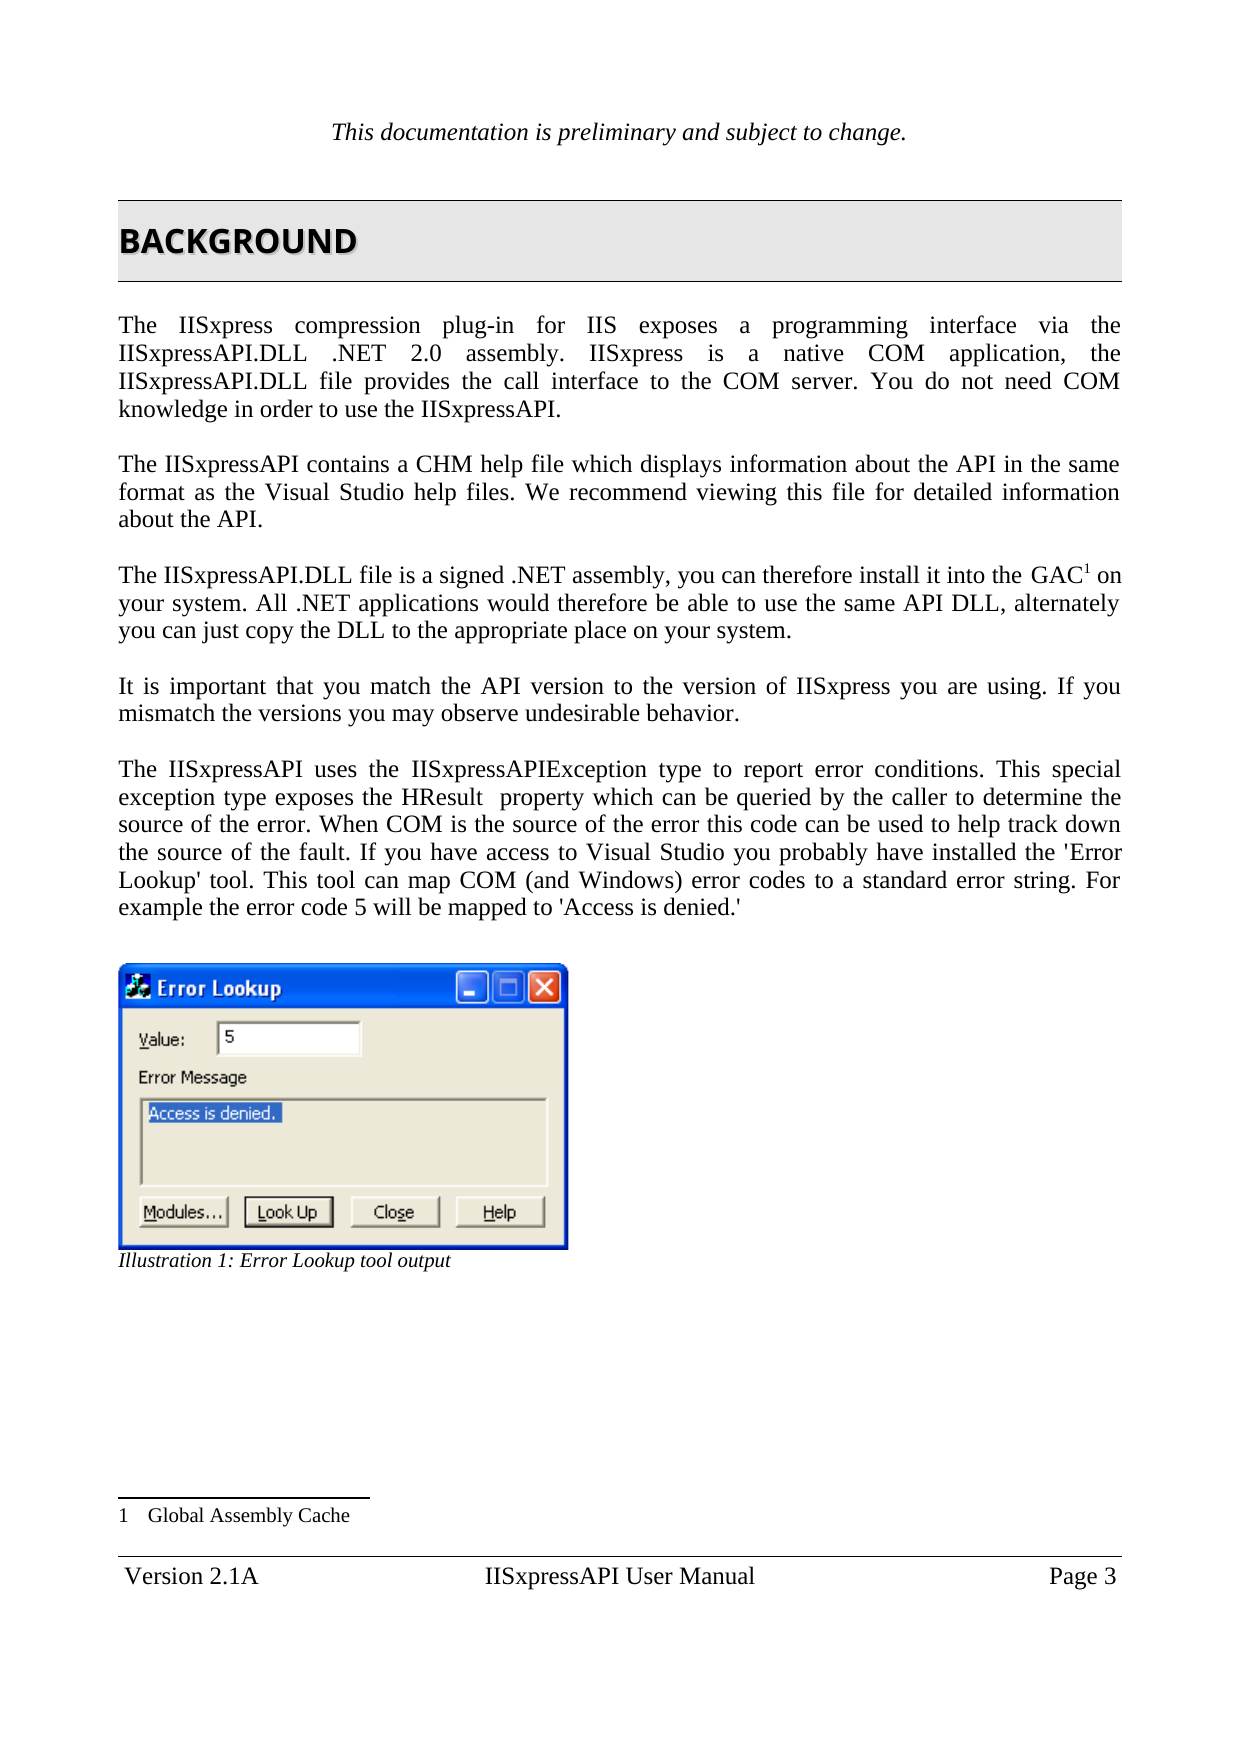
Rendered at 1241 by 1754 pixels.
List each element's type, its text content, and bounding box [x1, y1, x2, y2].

text The IISxpressAPI.DLL file is a signed .NET assembly, you can therefore install it into the GAC on your system. All .NET applications would therefore be able to use the same API DLL, alternately you can just copy the DLL to the appropriate place on your system. [118, 561, 1122, 644]
text The IISxpressAPI uses the IISxpressAPIException type to report error conditions. This special exception type exposes the HResult property which can be queried by the caller to determine the source of the error. When COM is the source of the error this code can be used to help track down the source of the fault. If you have access to Visual Studio you probably have installed the 'Error Lookup' tool. This tool can map COM (and Windows) error codes to a standard error string. For example the error code 5 will be mapped to 'Access is denied.' [118, 755, 1122, 921]
text Global Assembly Cache [118, 1504, 1122, 1527]
subtitle Background [118, 201, 1122, 281]
picture [118, 963, 569, 1250]
text The IISxpressAPI contains a CHM help file which displays information about the API in the same format as the Visual Studio help files. We recommend viewing this file for detailed information about the API. [118, 450, 1122, 533]
text Illustration 1: Error Lookup tool output [118, 1250, 568, 1272]
text The IISxpress compression plug-in for IIS exposes a programming interface via the IISxpressAPI.DLL .NET 2.0 assembly. IISxpress is a native COM application, the IISxpressAPI.DLL file provides the call interface to the COM server. You do not need COM knowledge in order to use the IISxpressAPI. [118, 312, 1122, 422]
text It is important that you match the API version to the version of IISxpress you are using. If you mismatch the versions you may observe undesirable behavior. [118, 672, 1122, 727]
